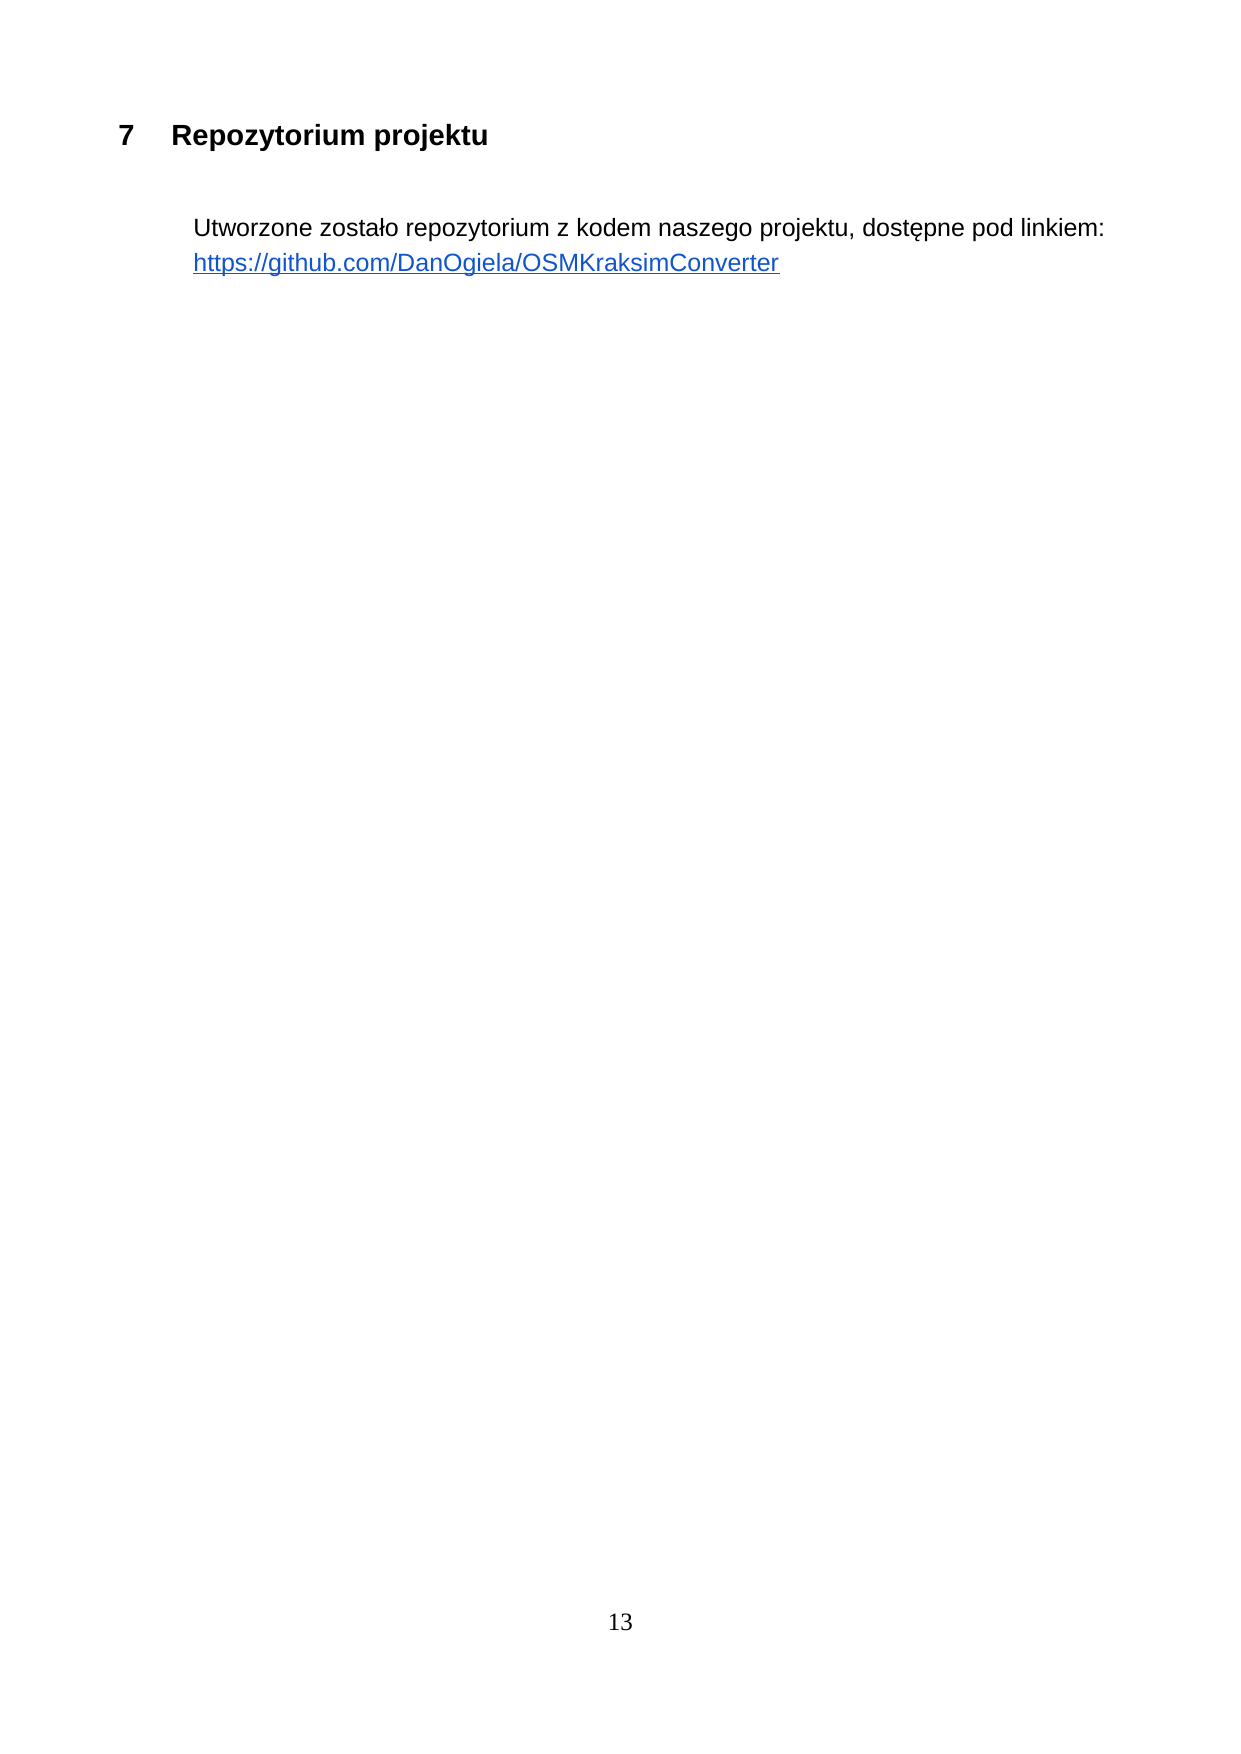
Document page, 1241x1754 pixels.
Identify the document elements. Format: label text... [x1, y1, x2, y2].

text https://github.com/DanOgiela/OSMKraksimConverter [118, 248, 1122, 276]
text Utworzone zostało repozytorium z kodem naszego projektu, dostępne pod linkiem: [193, 213, 1122, 242]
subtitle Repozytorium projektu [118, 118, 1122, 152]
